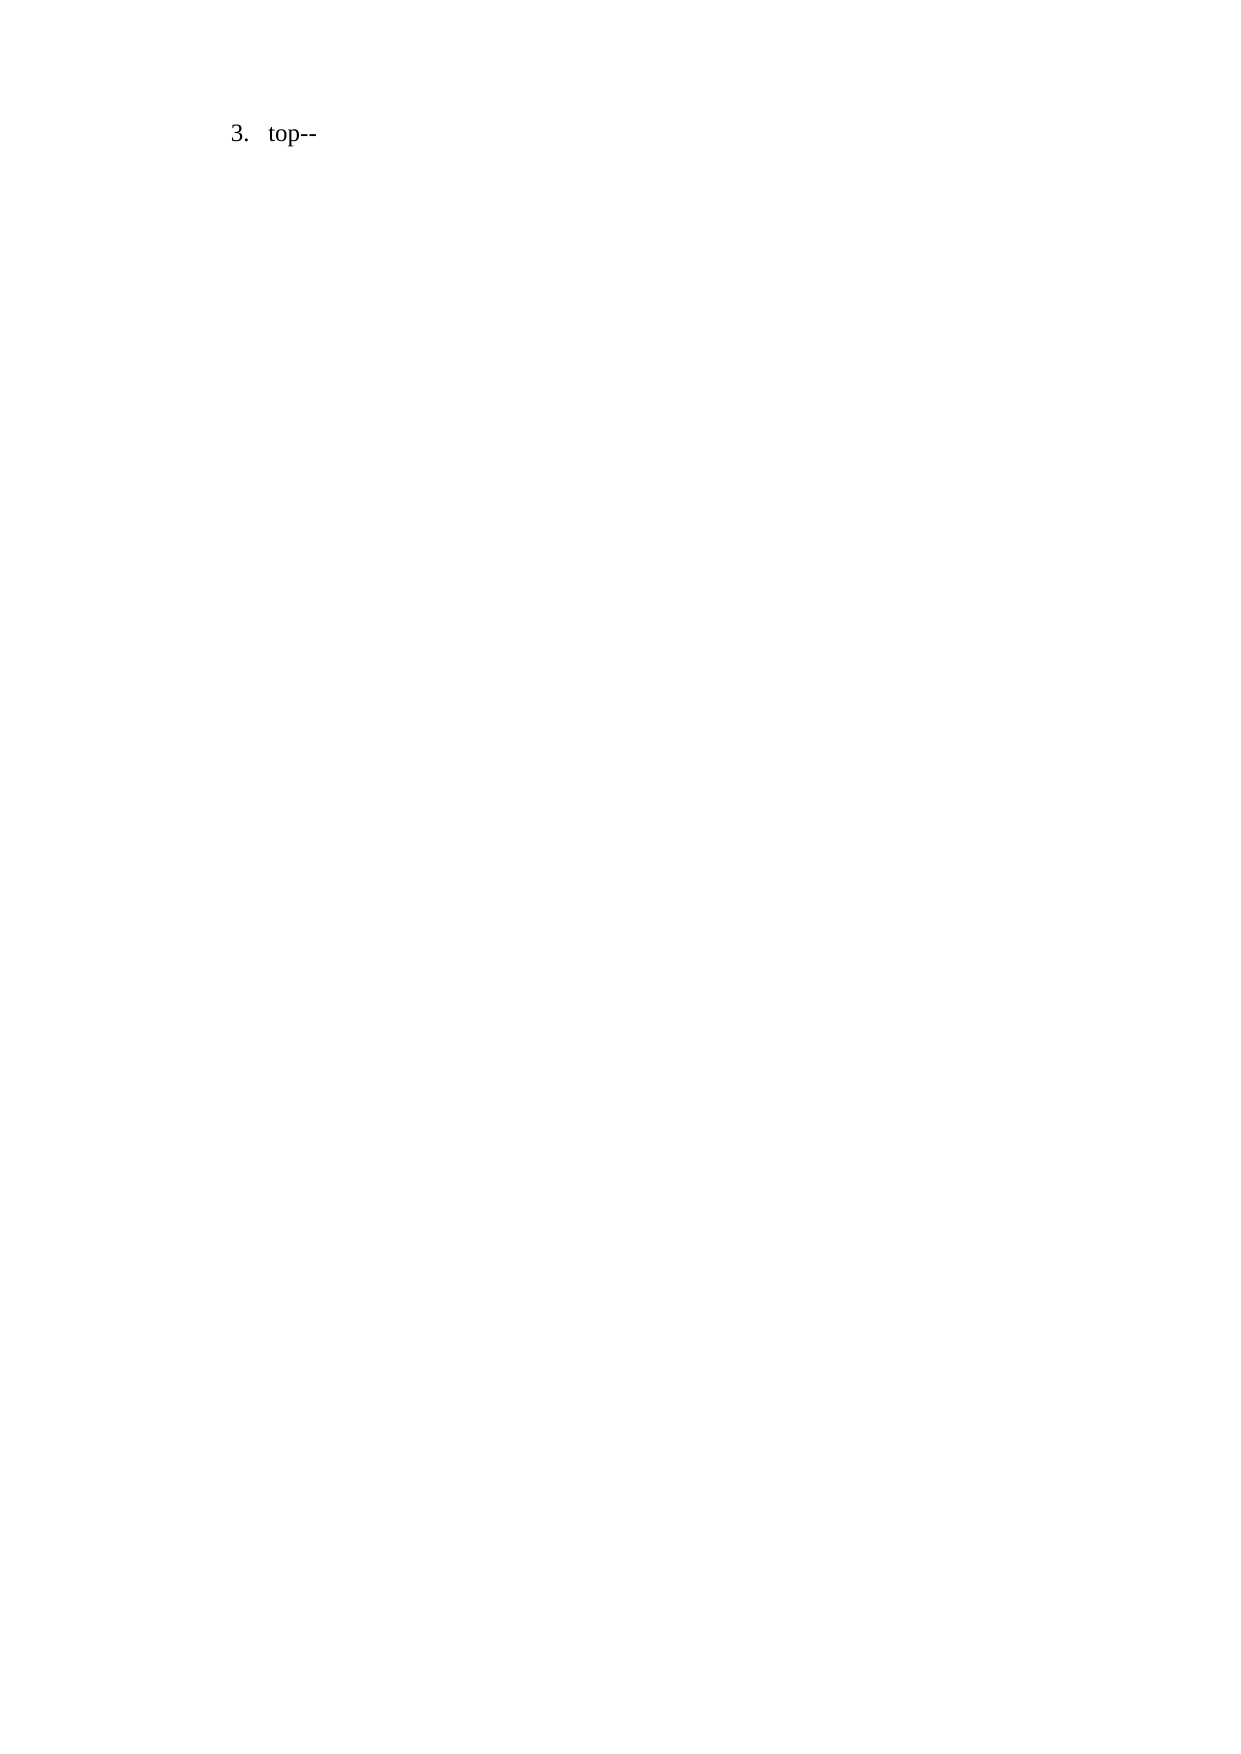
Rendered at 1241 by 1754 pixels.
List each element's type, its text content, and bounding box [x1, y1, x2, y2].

list top-- [231, 118, 1122, 147]
